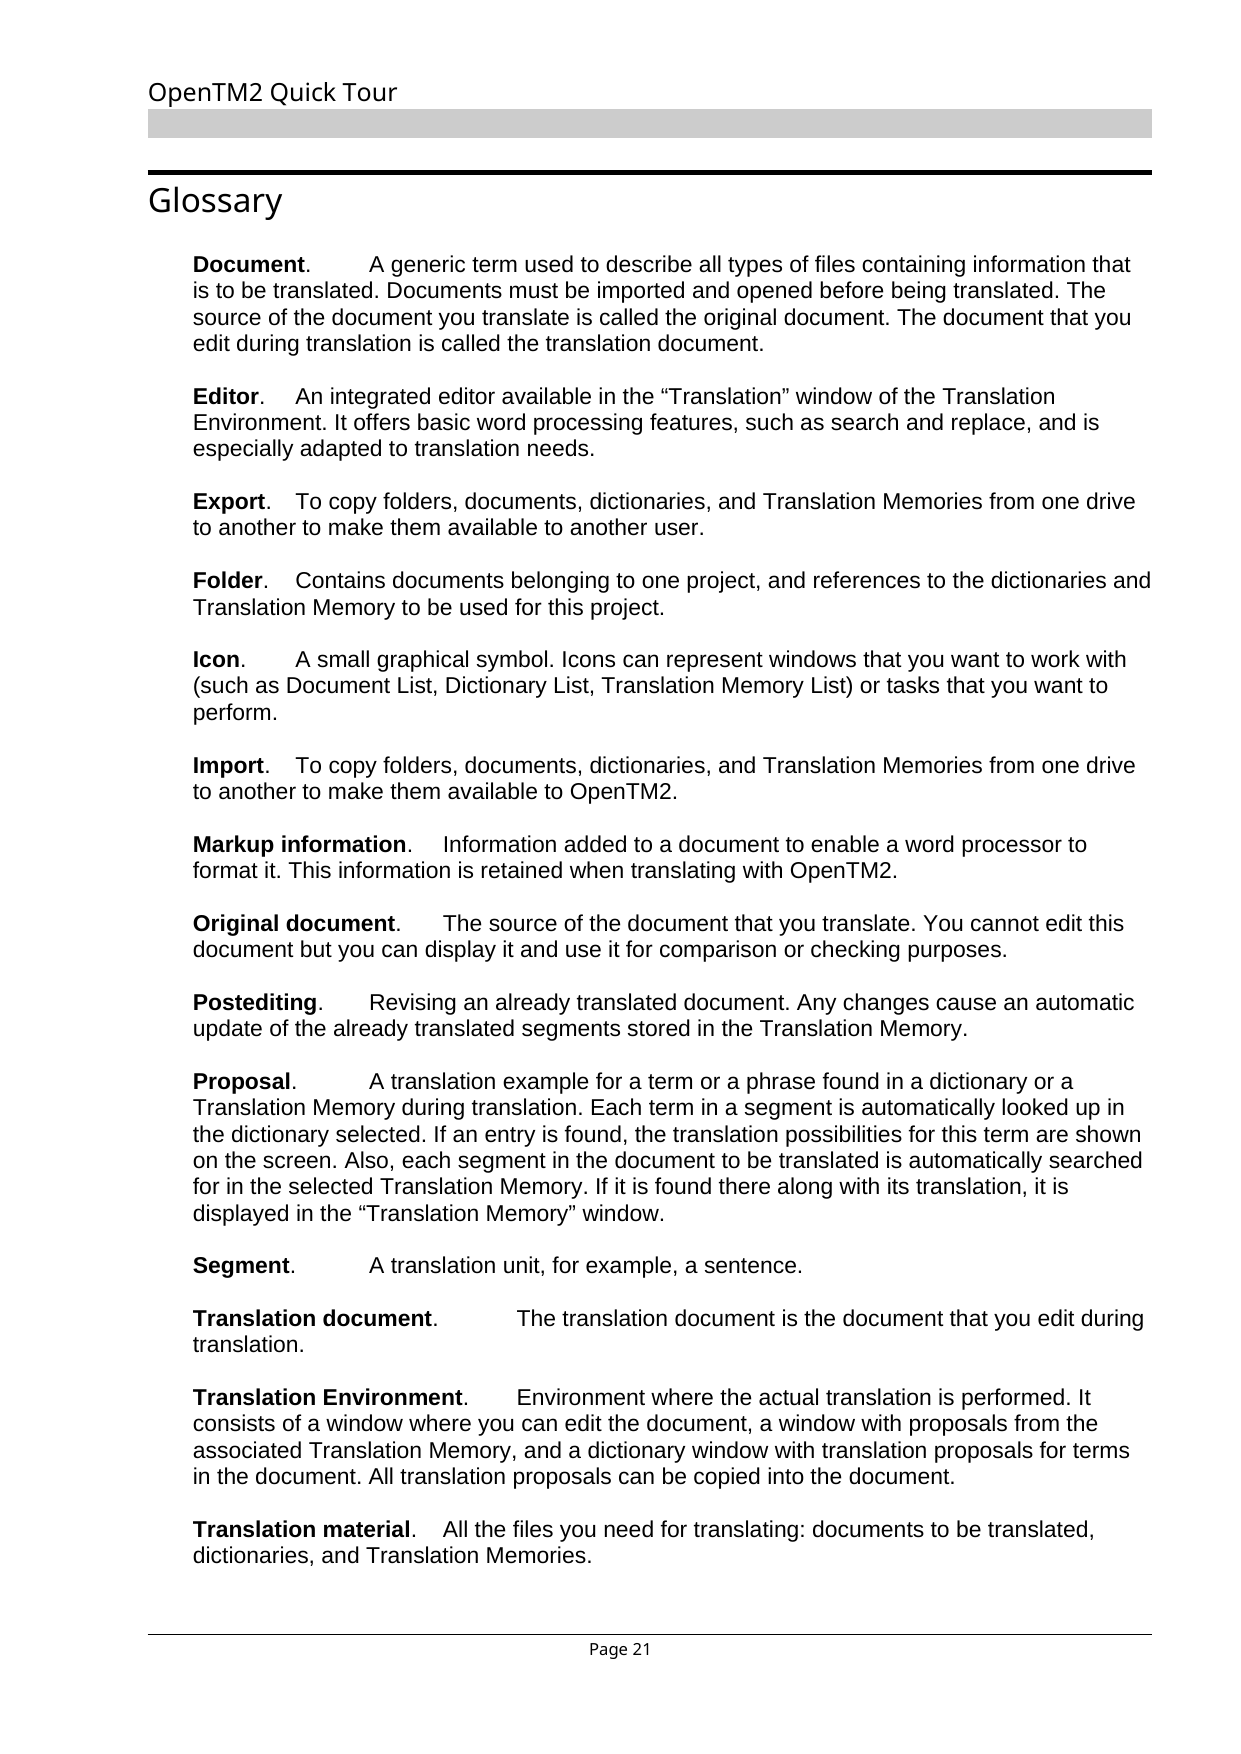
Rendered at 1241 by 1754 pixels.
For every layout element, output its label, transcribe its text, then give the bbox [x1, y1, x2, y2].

text Document. A generic term used to describe all types of files containing information that is to be translated. Documents must be imported and opened before being translated. The source of the document you translate is called the original document. The document that you edit during translation is called the translation document. [193, 251, 1152, 356]
text Segment. A translation unit, for example, a sentence. [193, 1252, 1152, 1279]
text Markup information. Information added to a document to enable a word processor to format it. This information is retained when translating with OpenTM2. [193, 831, 1152, 883]
text Export. To copy folders, documents, dictionaries, and Translation Memories from one drive to another to make them available to another user. [193, 488, 1152, 541]
text Import. To copy folders, documents, dictionaries, and Translation Memories from one drive to another to make them available to OpenTM2. [193, 752, 1152, 804]
text Postediting. Revising an already translated document. Any changes cause an automatic update of the already translated segments stored in the Translation Memory. [193, 989, 1152, 1041]
text Translation Environment. Environment where the actual translation is performed. It consists of a window where you can edit the document, a window with proposals from the associated Translation Memory, and a dictionary window with translation proposals for terms in the document. All translation proposals can be copied into the document. [193, 1384, 1152, 1489]
text Original document. The source of the document that you translate. You cannot edit this document but you can display it and use it for comparison or checking purposes. [193, 910, 1152, 962]
text Proposal. A translation example for a term or a phrase found in a dictionary or a Translation Memory during translation. Each term in a segment is automatically looked up in the dictionary selected. If an entry is found, the translation possibilities for this term are shown on the screen. Also, each segment in the document to be translated is automatically searched for in the selected Translation Memory. If it is found there along with its translation, it is displayed in the “Translation Memory” window. [193, 1068, 1152, 1226]
text Folder. Contains documents belonging to one project, and references to the dictionaries and Translation Memory to be used for this project. [193, 567, 1152, 620]
text Editor. An integrated editor available in the “Translation” window of the Translation Environment. It offers basic word processing features, such as search and replace, and is especially adapted to translation needs. [193, 383, 1152, 462]
text Translation document. The translation document is the document that you edit during translation. [193, 1305, 1152, 1358]
text Icon. A small graphical symbol. Icons can represent windows that you want to work with (such as Document List, Dictionary List, Translation Memory List) or tasks that you want to perform. [193, 646, 1152, 725]
subtitle Glossary [148, 175, 1152, 222]
text Translation material. All the files you need for translating: documents to be translated, dictionaries, and Translation Memories. [193, 1516, 1152, 1568]
